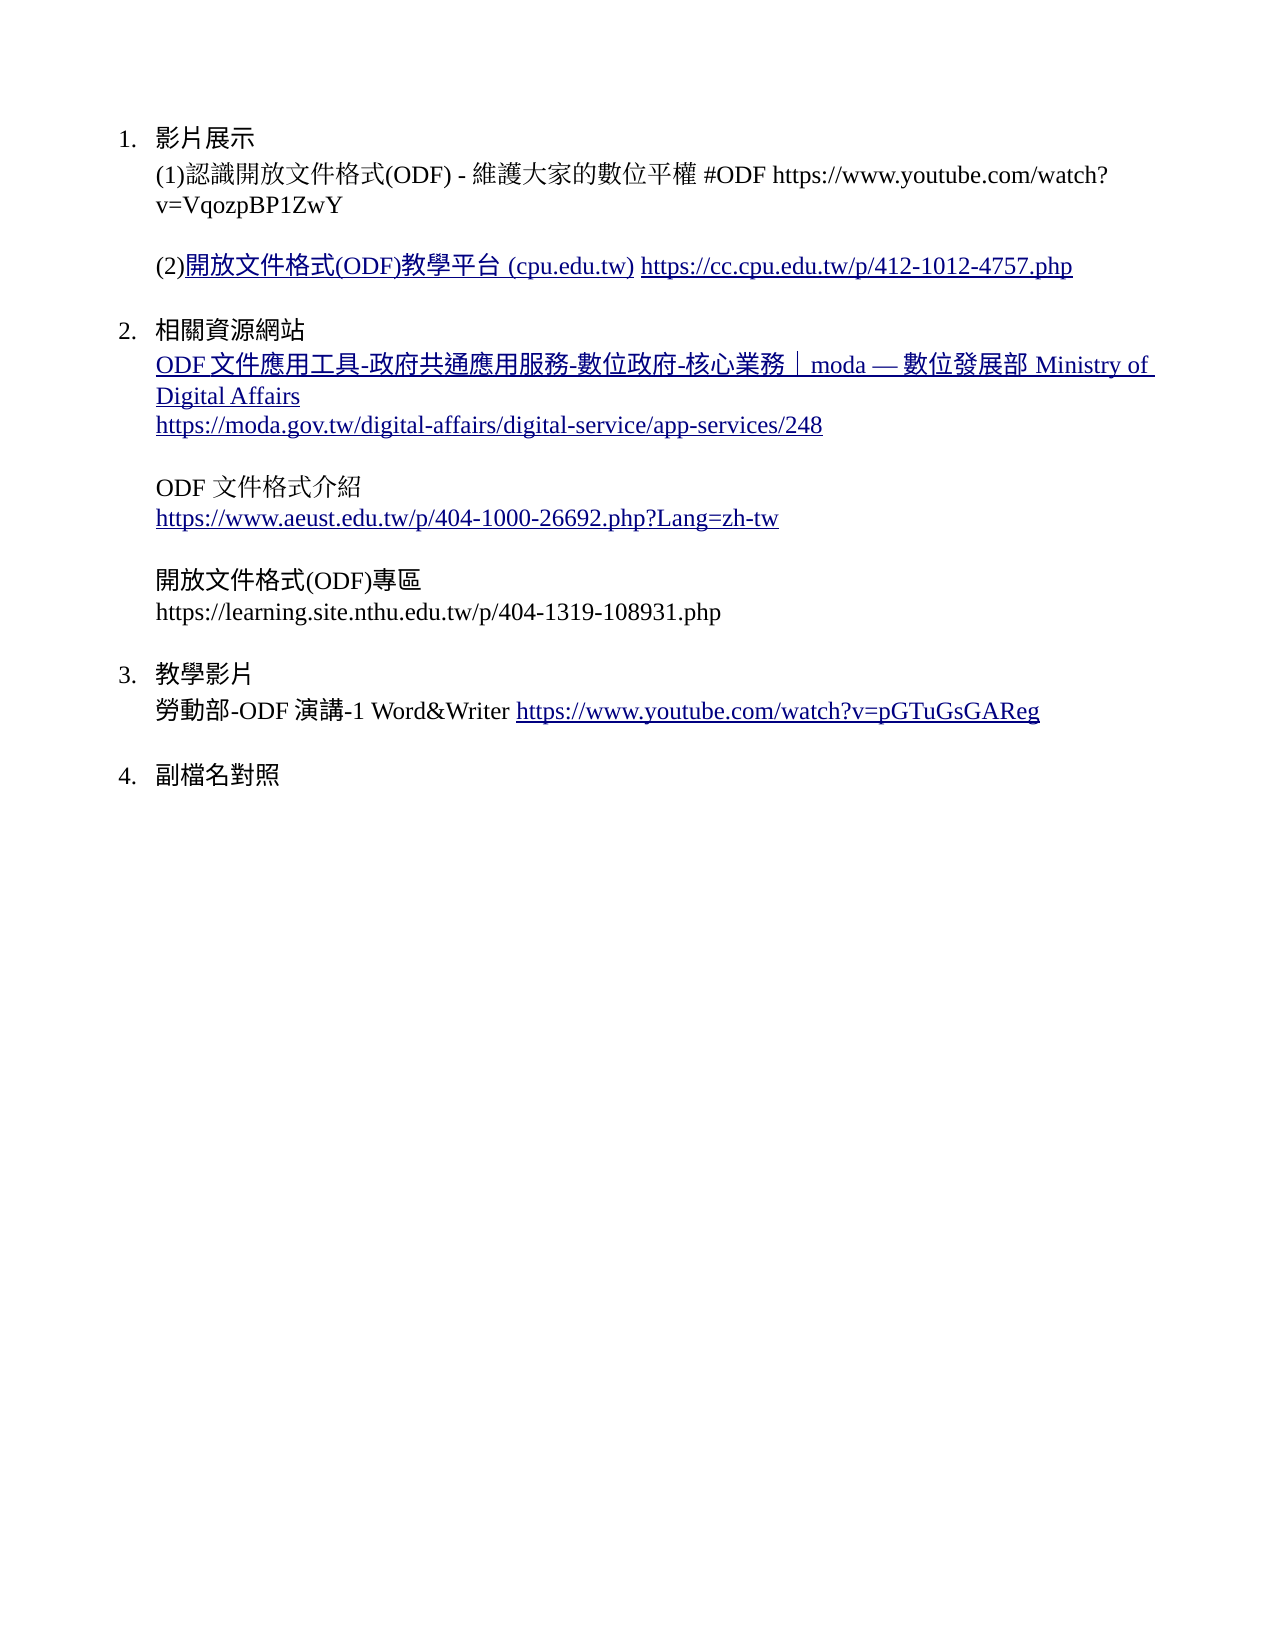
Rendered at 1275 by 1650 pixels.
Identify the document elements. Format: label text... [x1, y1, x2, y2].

list 影片展示 [118, 118, 1157, 154]
text https://moda.gov.tw/digital-affairs/digital-service/app-services/248 [156, 410, 1157, 438]
text https://learning.site.nthu.edu.tw/p/404-1319-108931.php [156, 597, 1157, 626]
list 相關資源網站 [118, 311, 1157, 347]
list 教學影片 [118, 654, 1157, 691]
list 副檔名對照 [118, 756, 1157, 792]
text ODF 文件格式介紹 [156, 467, 1157, 503]
text (1)認識開放文件格式(ODF) - 維護大家的數位平權 #ODF https://www.youtube.com/watch?v=VqozpBP1ZwY [156, 154, 1157, 219]
text 開放文件格式(ODF)專區 [156, 561, 1157, 597]
text https://www.aeust.edu.tw/p/404-1000-26692.php?Lang=zh-tw [156, 503, 1157, 532]
text 勞動部-ODF演講-1 Word&Writer https://www.youtube.com/watch?v=pGTuGsGAReg [156, 691, 1157, 727]
text (2)開放文件格式(ODF)教學平台 (cpu.edu.tw) https://cc.cpu.edu.tw/p/412-1012-4757.php [156, 248, 1157, 282]
text ODF文件應用工具-政府共通應用服務-數位政府-核心業務｜moda — 數位發展部 Ministry of Digital Affairs [156, 347, 1157, 410]
